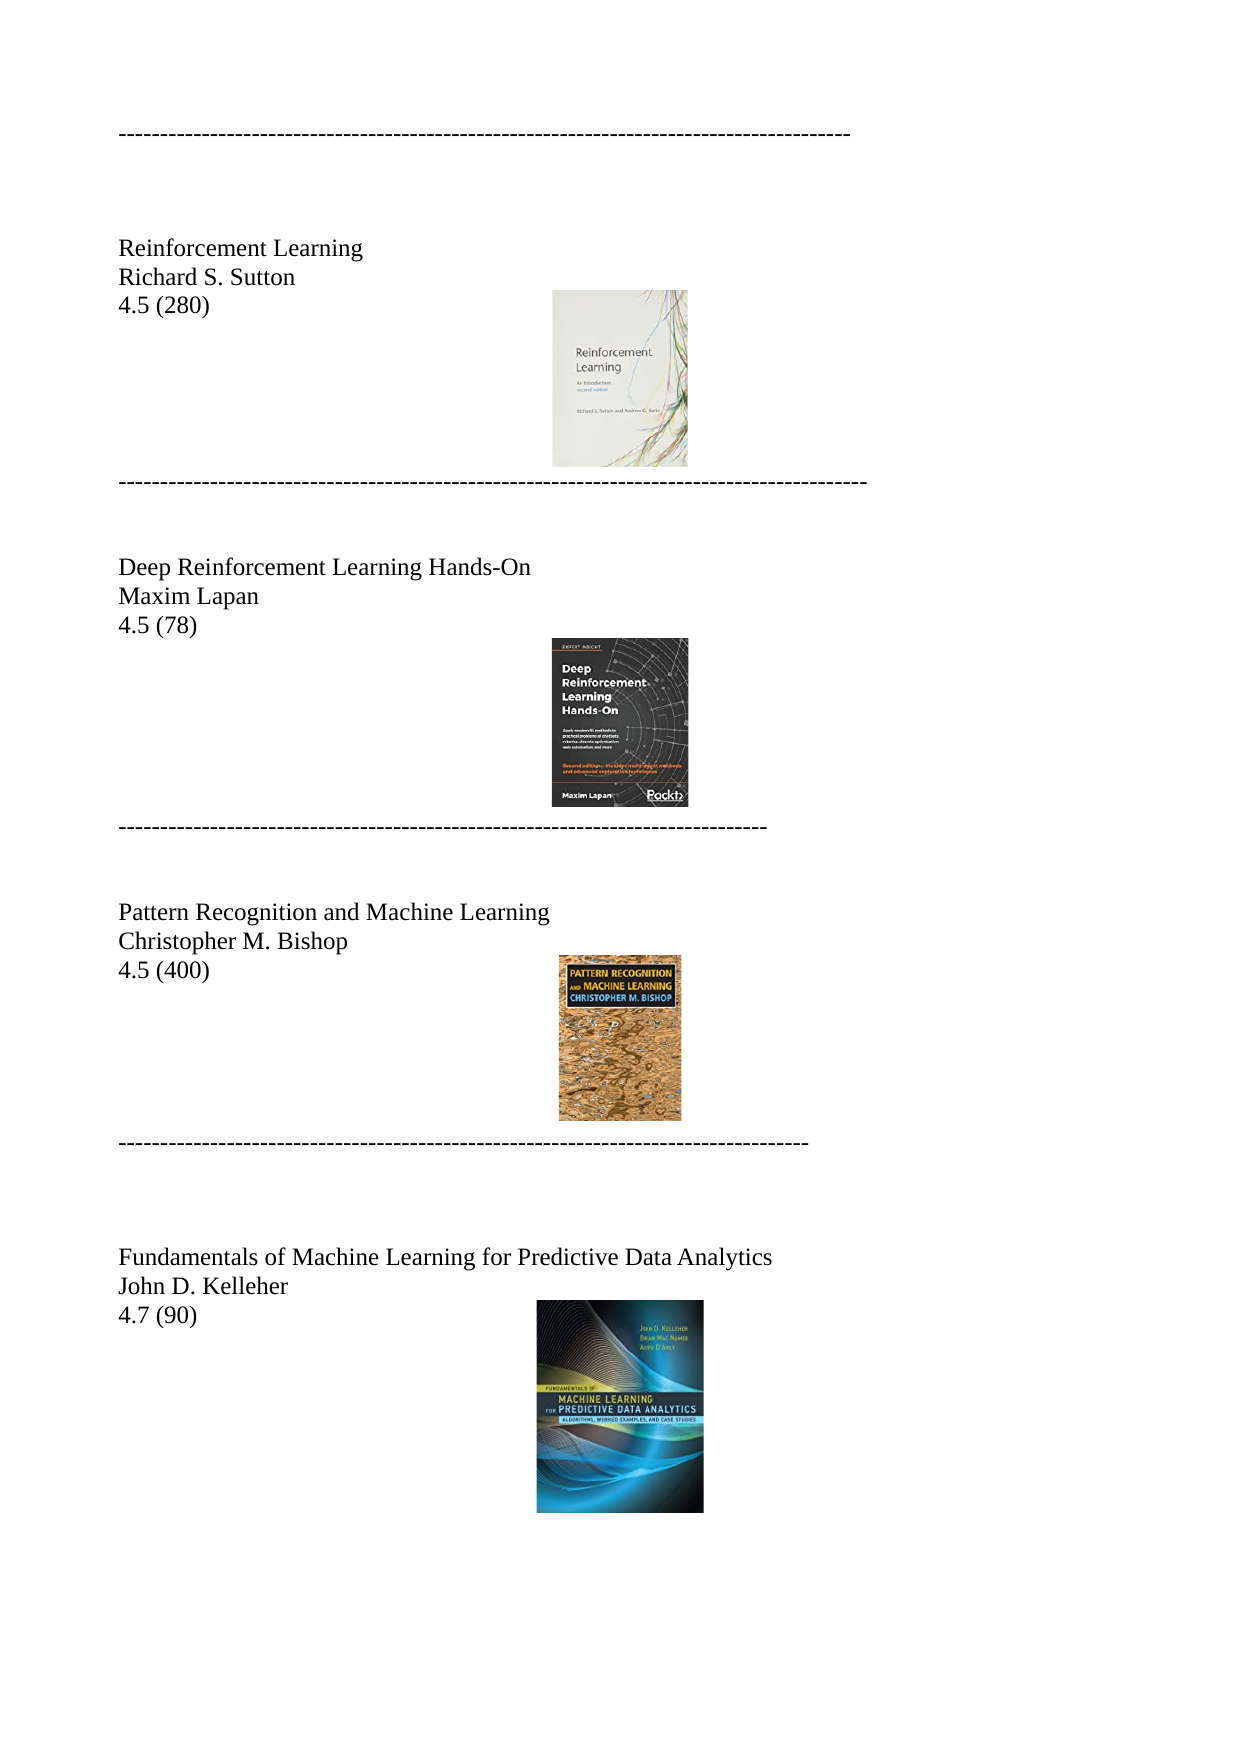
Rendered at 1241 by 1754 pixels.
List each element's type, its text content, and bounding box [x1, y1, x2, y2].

text Fundamentals of Machine Learning for Predictive Data Analytics [118, 1242, 1122, 1271]
text Reinforcement Learning [118, 233, 1122, 262]
text Deep Reinforcement Learning Hands-On [118, 552, 1122, 581]
text 4.5 (280) [118, 291, 552, 319]
text ------------------------------------------------------------------------------ [118, 811, 1122, 840]
text [688, 291, 1122, 319]
text ----------------------------------------------------------------------------------- [118, 1127, 1122, 1156]
text [704, 1300, 1122, 1329]
text Pattern Recognition and Machine Learning [118, 897, 1122, 926]
text ---------------------------------------------------------------------------------------- [118, 118, 1122, 147]
text Christopher M. Bishop [118, 926, 1122, 955]
text Richard S. Sutton [118, 262, 1122, 291]
text 4.5 (400) [118, 955, 558, 984]
text John D. Kelleher [118, 1271, 1122, 1300]
text Maxim Lapan [118, 581, 1122, 610]
text [682, 955, 1122, 984]
text 4.7 (90) [118, 1300, 536, 1329]
text 4.5 (78) [118, 610, 1122, 639]
text ------------------------------------------------------------------------------------------ [118, 463, 1122, 495]
